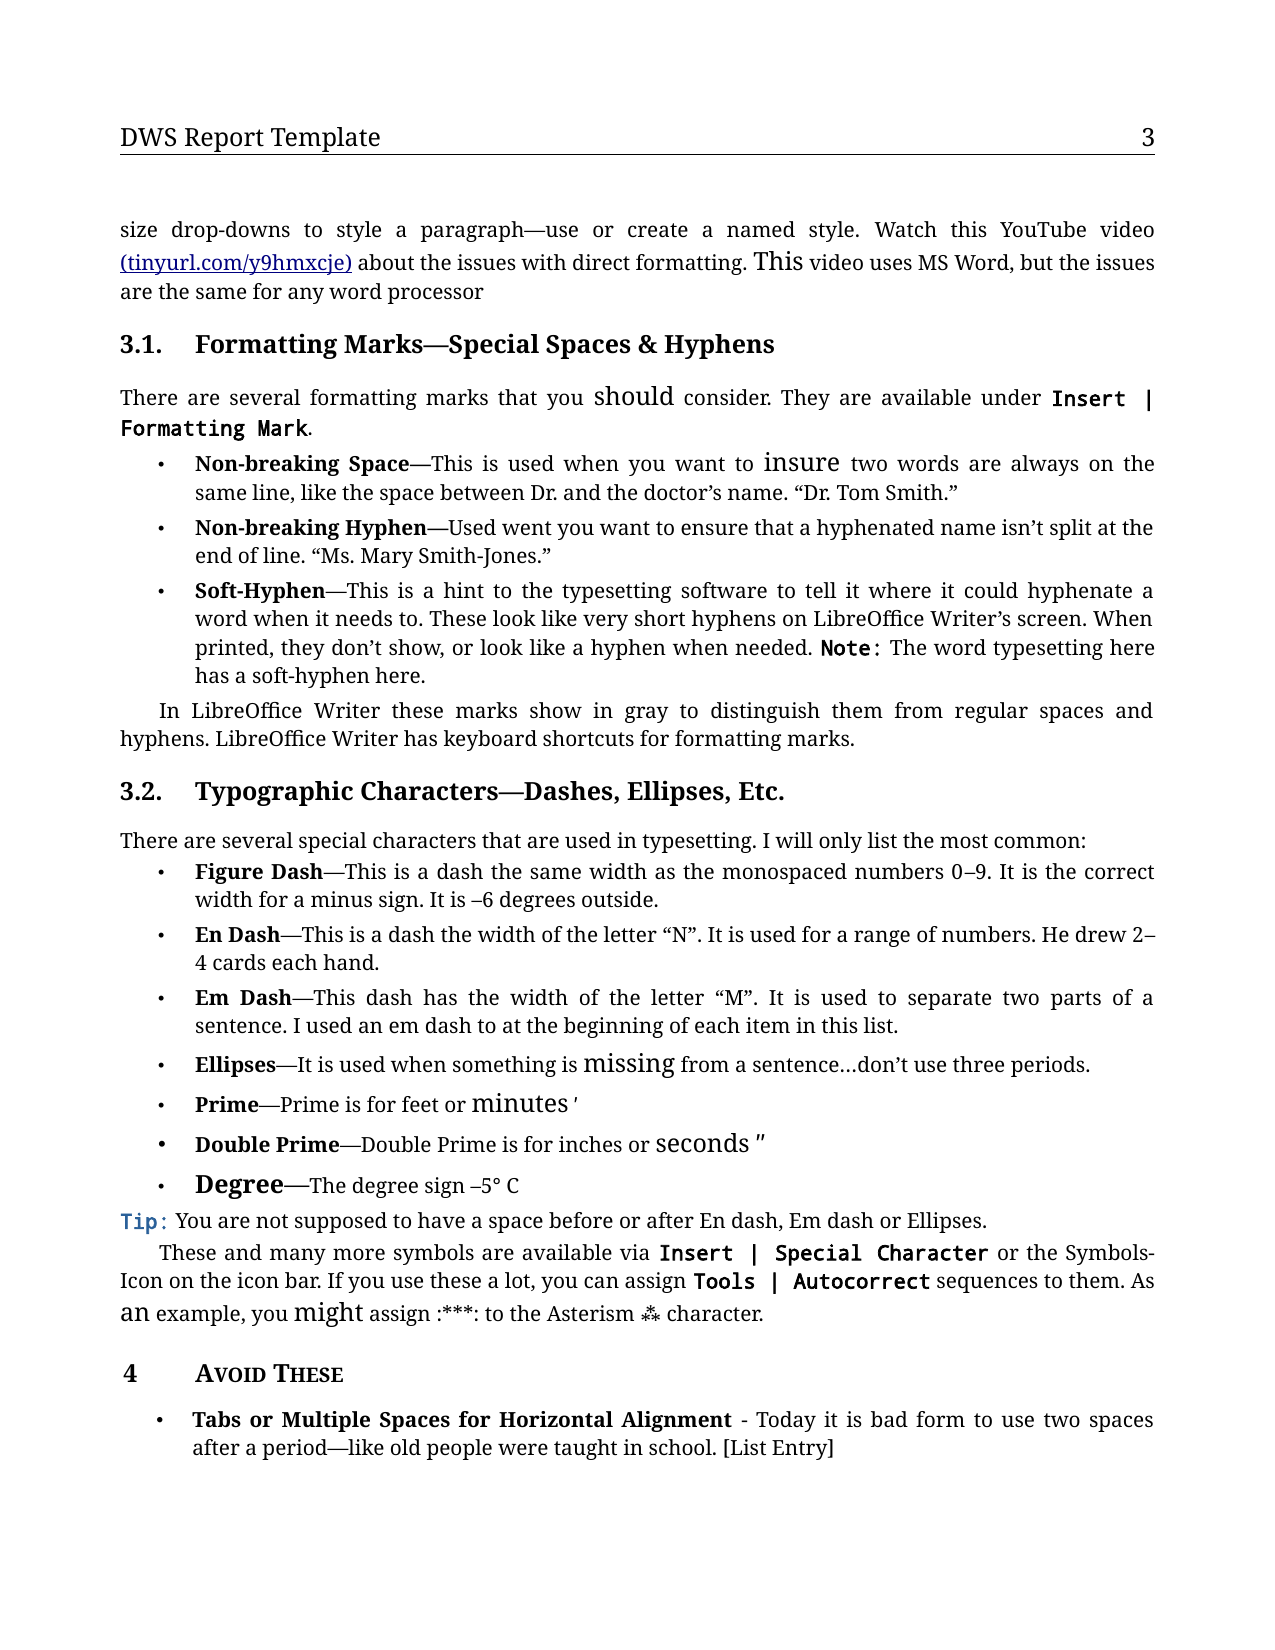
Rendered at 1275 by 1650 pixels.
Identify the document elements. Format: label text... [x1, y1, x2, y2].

list Prime—Prime is for feet or minutes ʹ [157, 1086, 1155, 1120]
list Non-breaking Hyphen—Used went you want to ensure that a hyphenated name isn’t split at the end of line. “Ms. Mary Smith‑Jones.” [157, 513, 1155, 570]
list En Dash—This is a dash the width of the letter “N”. It is used for a range of numbers. He drew 2–4 cards each hand. [157, 920, 1155, 977]
list Non-breaking Space—This is used when you want to insure two words are always on the same line, like the space between Dr. and the doctor’s name. “Dr. Tom Smith.” [157, 444, 1155, 507]
text Tip: You are not supposed to have a space before or after En dash, Em dash or Ellipses. [120, 1206, 1155, 1235]
list Double Prime—Double Prime is for inches or seconds ʺ [157, 1126, 1155, 1160]
list Soft-Hyphen—This is a hint to the typesetting software to tell it where it could hyphenate a word when it needs to. These look like very short hyphens on LibreOffice Writer’s screen. When printed, they don’t show, or look like a hyphen when needed. Note: The word type­setting here has a soft-hyphen here. [157, 576, 1155, 690]
text There are several special characters that are used in typesetting. I will only list the most common: [120, 826, 1155, 854]
text These and many more symbols are available via Insert | Special Character or the Symbols-Icon on the icon bar. If you use these a lot, you can assign Tools | Autocorrect sequences to them. As an example, you might assign :***: to the Asterism ⁂ character. [120, 1238, 1155, 1329]
subtitle Avoid These [120, 1353, 1155, 1393]
text There are several formatting marks that you should consider. They are available under Insert | Formatting Mark. [120, 379, 1155, 441]
list Ellipses—It is used when something is missing from a sentence…don’t use three periods. [157, 1046, 1155, 1080]
list Degree—The degree sign –5° C [157, 1166, 1155, 1200]
list Figure Dash—This is a dash the same width as the monospaced numbers 0–9. It is the correct width for a minus sign. It is –6 degrees outside. [157, 857, 1155, 914]
subtitle Formatting Marks—Special spaces & hyphens [120, 327, 1155, 361]
subtitle Typographic Characters—Dashes, Ellipses, Etc. [120, 774, 1155, 808]
list Em Dash—This dash has the width of the letter “M”. It is used to separate two parts of a sentence. I used an em dash to at the beginning of each item in this list. [157, 983, 1155, 1040]
list Tabs or Multiple Spaces for Horizontal Alignment - Today it is bad form to use two spaces after a period—like old people were taught in school. [List Entry] [156, 1405, 1155, 1462]
text In LibreOffice Writer these marks show in gray to distinguish them from regular spaces and hyphens. LibreOffice Writer has keyboard shortcuts for formatting marks. [120, 696, 1155, 753]
text size drop-downs to style a paragraph—use or create a named style. Watch this YouTube video (tinyurl.com/y9hmxcje) about the issues with direct formatting. This video uses MS Word, but the issues are the same for any word processor [120, 215, 1155, 306]
